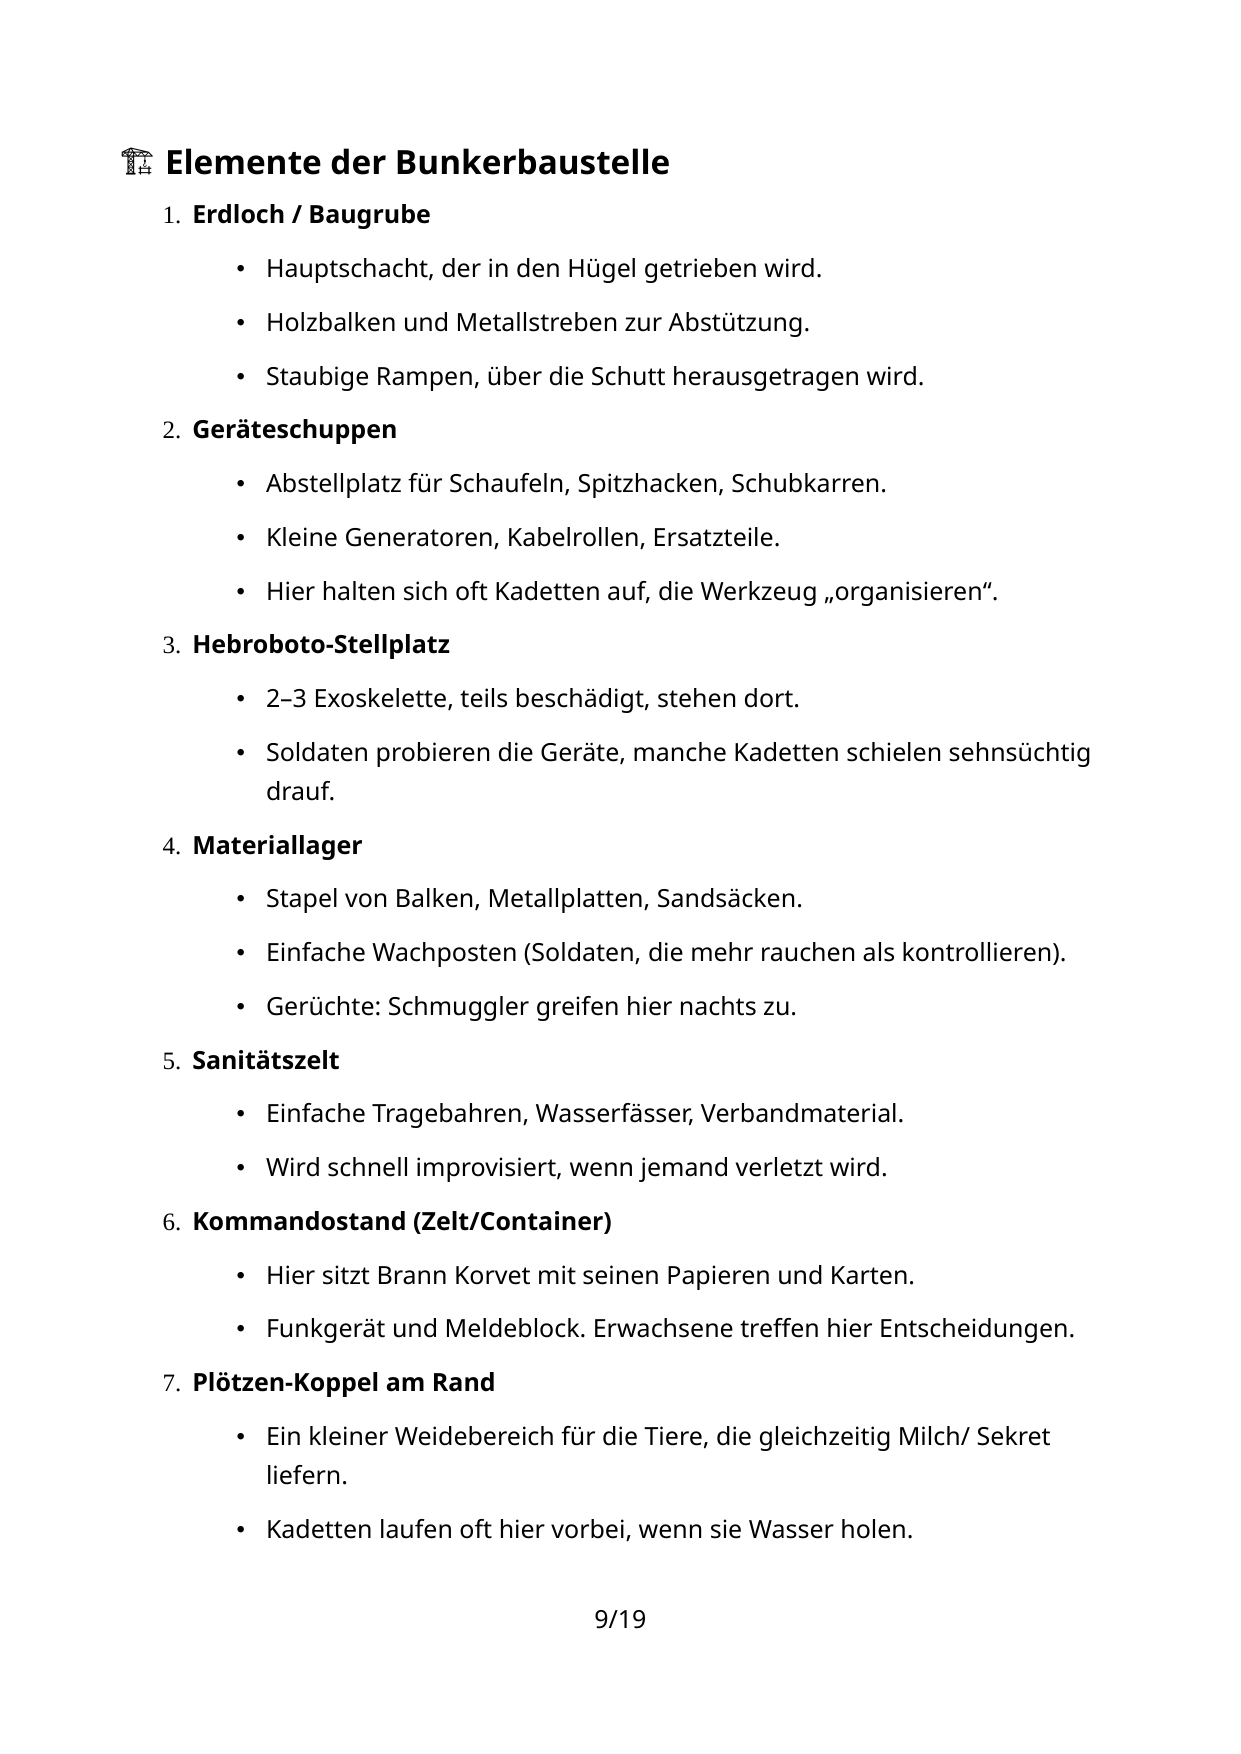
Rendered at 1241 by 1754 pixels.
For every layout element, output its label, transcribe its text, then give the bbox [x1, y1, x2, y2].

list Stapel von Balken, Metallplatten, Sandsäcken. [236, 881, 1122, 915]
list Wird schnell improvisiert, wenn jemand verletzt wird. [236, 1150, 1122, 1184]
list Einfache Tragebahren, Wasserfässer, Verbandmaterial. [236, 1096, 1122, 1130]
list Gerüchte: Schmuggler greifen hier nachts zu. [236, 988, 1122, 1023]
list Hier halten sich oft Kadetten auf, die Werkzeug „organisieren“. [236, 573, 1122, 607]
list 2–3 Exoskelette, teils beschädigt, stehen dort. [236, 681, 1122, 715]
list Kommandostand (Zelt/Container) [162, 1203, 1122, 1238]
list Ein kleiner Weidebereich für die Tiere, die gleichzeitig Milch/ Sekret liefern. [236, 1418, 1122, 1492]
list Plötzen-Koppel am Rand [162, 1365, 1122, 1399]
list Holzbalken und Metallstreben zur Abstützung. [236, 304, 1122, 338]
list Kadetten laufen oft hier vorbei, wenn sie Wasser holen. [236, 1511, 1122, 1546]
list Materiallager [162, 827, 1122, 861]
list Funkgerät und Meldeblock. Erwachsene treffen hier Entscheidungen. [236, 1311, 1122, 1345]
list Staubige Rampen, über die Schutt herausgetragen wird. [236, 358, 1122, 392]
list Hier sitzt Brann Korvet mit seinen Papieren und Karten. [236, 1257, 1122, 1291]
list Abstellplatz für Schaufeln, Spitzhacken, Schubkarren. [236, 466, 1122, 500]
list Geräteschuppen [162, 412, 1122, 446]
list Hebroboto-Stellplatz [162, 627, 1122, 661]
list Erdloch / Baugrube [162, 197, 1122, 231]
subtitle 🏗️ Elemente der Bunkerbaustelle [118, 139, 1122, 184]
list Soldaten probieren die Geräte, manche Kadetten schielen sehnsüchtig drauf. [236, 734, 1122, 808]
list Kleine Generatoren, Kabelrollen, Ersatzteile. [236, 519, 1122, 553]
list Sanitätszelt [162, 1042, 1122, 1076]
list Einfache Wachposten (Soldaten, die mehr rauchen als kontrollieren). [236, 935, 1122, 969]
list Hauptschacht, der in den Hügel getrieben wird. [236, 251, 1122, 285]
